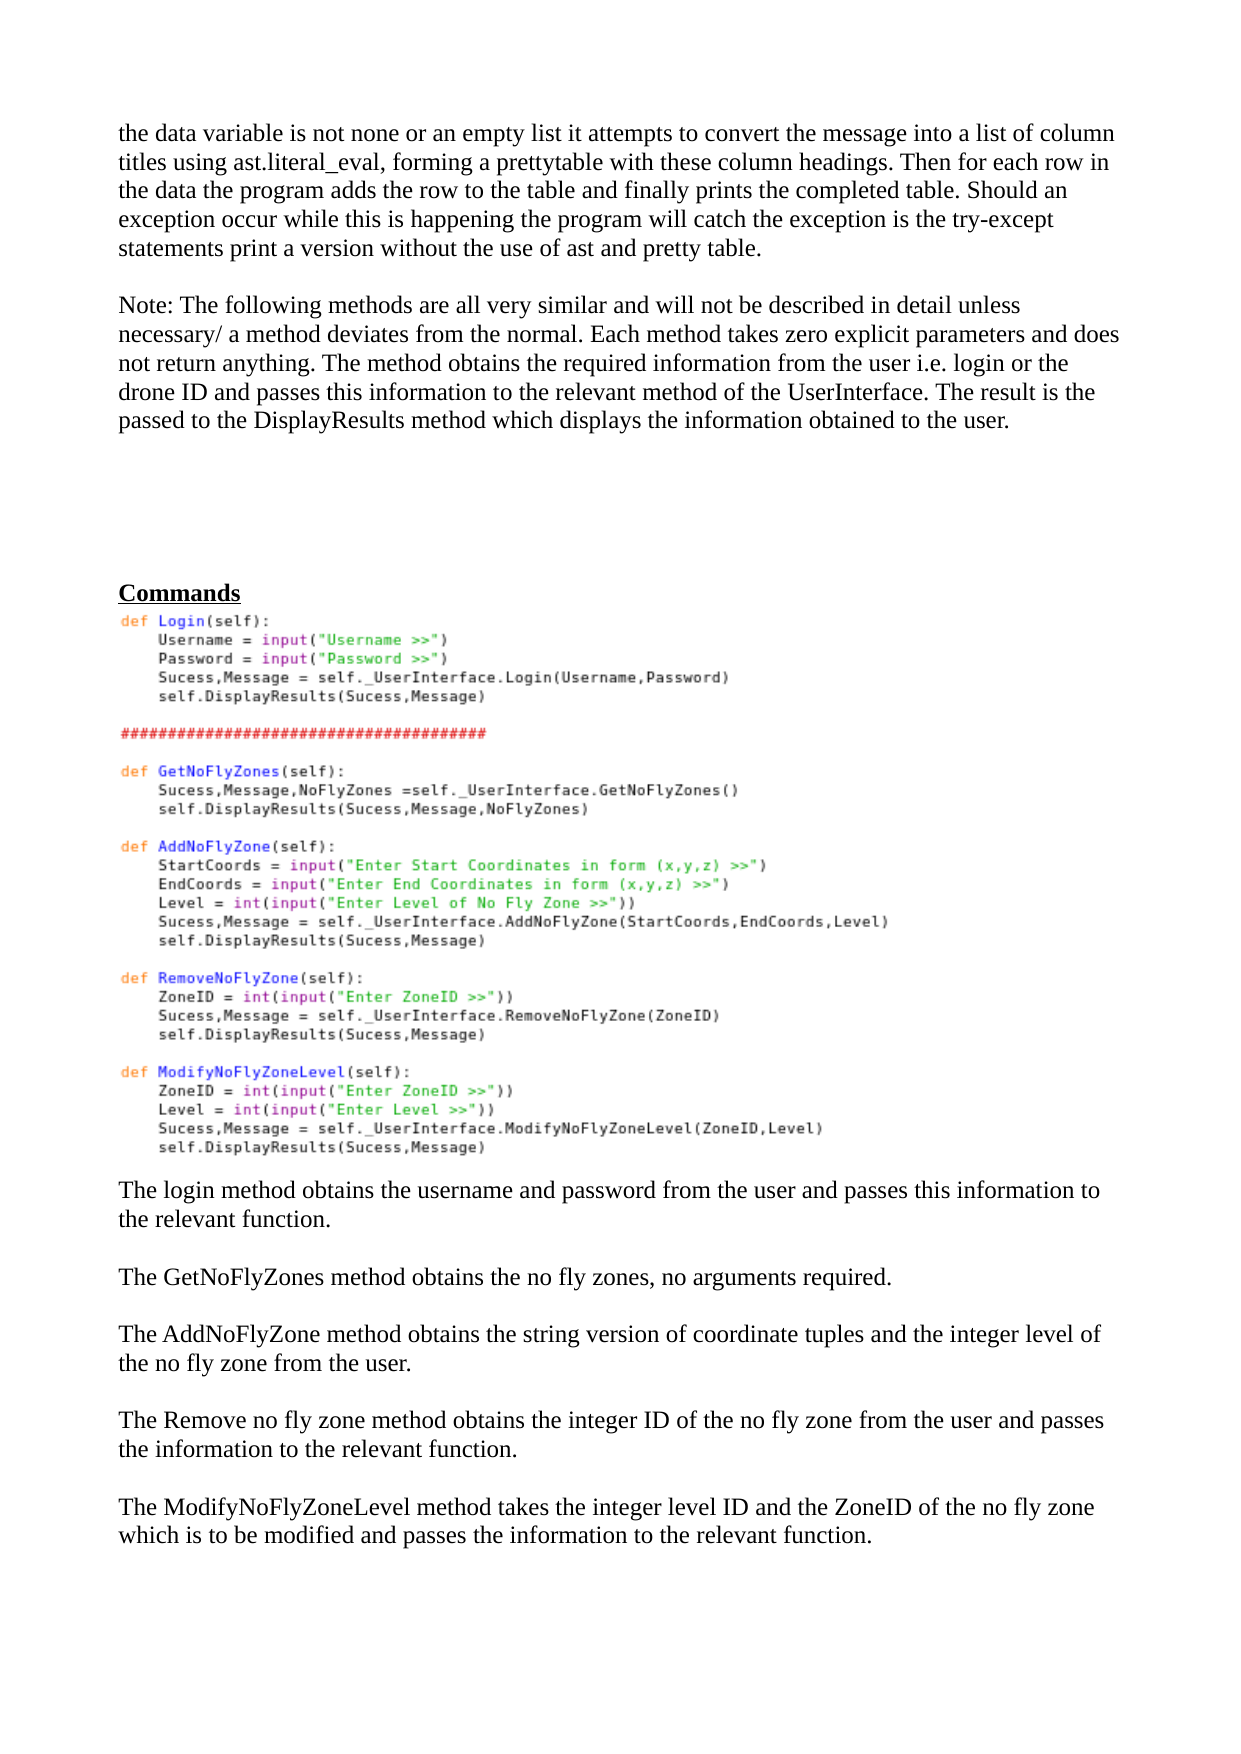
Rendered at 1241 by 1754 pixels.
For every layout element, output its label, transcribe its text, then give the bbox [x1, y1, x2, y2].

picture [118, 606, 895, 1176]
text The GetNoFlyZones method obtains the no fly zones, no arguments required. [118, 1262, 1122, 1291]
text the data variable is not none or an empty list it attempts to convert the message into a list of column titles using ast.literal_eval, forming a prettytable with these column headings. Then for each row in the data the program adds the row to the table and finally prints the completed table. Should an exception occur while this is happening the program will catch the exception is the try-except statements print a version without the use of ast and pretty table. [118, 118, 1122, 262]
text Commands [118, 578, 1122, 607]
text The Remove no fly zone method obtains the integer ID of the no fly zone from the user and passes the information to the relevant function. [118, 1406, 1122, 1463]
text The AddNoFlyZone method obtains the string version of coordinate tuples and the integer level of the no fly zone from the user. [118, 1319, 1122, 1377]
text The ModifyNoFlyZoneLevel method takes the integer level ID and the ZoneID of the no fly zone which is to be modified and passes the information to the relevant function. [118, 1492, 1122, 1549]
text Note: The following methods are all very similar and will not be described in detail unless necessary/ a method deviates from the normal. Each method takes zero explicit parameters and does not return anything. The method obtains the required information from the user i.e. login or the drone ID and passes this information to the relevant method of the UserInterface. The result is the passed to the DisplayResults method which displays the information obtained to the user. [118, 291, 1122, 434]
text The login method obtains the username and password from the user and passes this information to the relevant function. [118, 1068, 1122, 1233]
